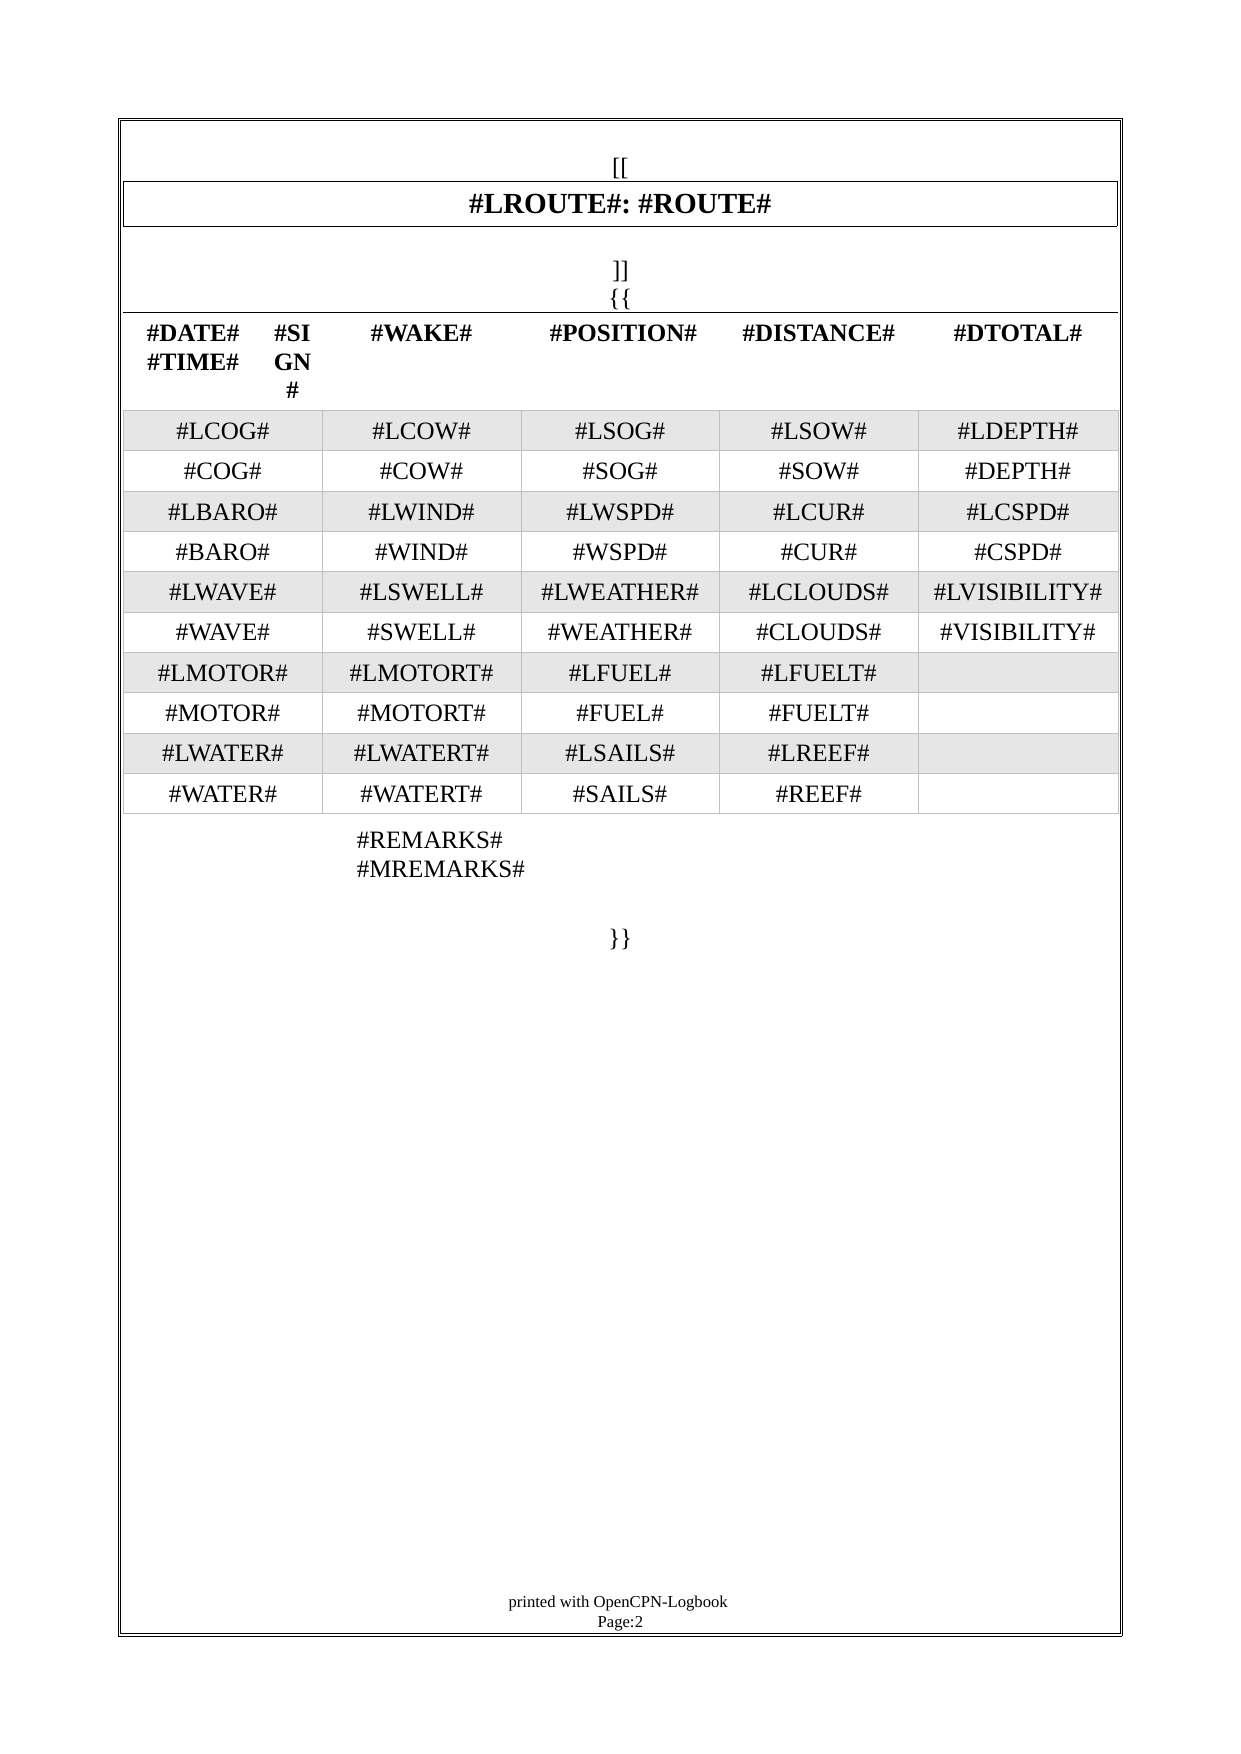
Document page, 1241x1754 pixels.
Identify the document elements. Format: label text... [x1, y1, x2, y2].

table_cell #WATER# [124, 774, 322, 813]
table_cell #LWATER# [124, 734, 322, 773]
table_cell #LCSPD# [919, 492, 1118, 531]
table_cell #VISIBILITY# [919, 613, 1118, 652]
table_cell [919, 653, 1118, 692]
table_cell [919, 734, 1118, 773]
table_cell #SAILS# [522, 774, 719, 813]
table_cell #BARO# [124, 532, 322, 571]
table_cell #LSAILS# [522, 734, 719, 773]
table_cell #LSOW# [720, 411, 918, 450]
table_cell #CUR# [720, 532, 918, 571]
table_cell #COG# [124, 451, 322, 491]
table_cell #MOTORT# [323, 693, 521, 733]
table_cell #SOG# [522, 451, 719, 491]
table_cell #SWELL# [323, 613, 521, 652]
table_header #REMARKS# #MREMARKS# [129, 819, 1112, 888]
table_header #DTOTAL# [918, 313, 1118, 410]
table_cell #LCUR# [720, 492, 918, 531]
table_cell #LCLOUDS# [720, 572, 918, 612]
table_cell #LWSPD# [522, 492, 719, 531]
table_cell #FUEL# [522, 693, 719, 733]
table_cell #REEF# [720, 774, 918, 813]
table_cell #LWATERT# [323, 734, 521, 773]
table_cell #SOW# [720, 451, 918, 491]
text ]] [123, 255, 1117, 283]
table_cell #LDEPTH# [919, 411, 1118, 450]
table_cell #LWIND# [323, 492, 521, 531]
table_cell #LMOTORT# [323, 653, 521, 692]
table_cell #WSPD# [522, 532, 719, 571]
table_cell #FUELT# [720, 693, 918, 733]
table_cell [919, 693, 1118, 733]
table_cell [123, 814, 1118, 923]
table_cell #LFUEL# [522, 653, 719, 692]
table_cell #LWAVE# [124, 572, 322, 612]
table_cell #LWEATHER# [522, 572, 719, 612]
table_header #WAKE# [322, 313, 521, 410]
text {{ [123, 283, 1117, 312]
table_cell #DEPTH# [919, 451, 1118, 491]
table_cell [919, 774, 1118, 813]
table_cell #LVISIBILITY# [919, 572, 1118, 612]
table_cell #LMOTOR# [124, 653, 322, 692]
table_cell #COW# [323, 451, 521, 491]
table_cell #LFUELT# [720, 653, 918, 692]
table_cell #CLOUDS# [720, 613, 918, 652]
table_cell #WATERT# [323, 774, 521, 813]
table_header #SIGN# [263, 313, 322, 410]
text }} [123, 923, 1117, 952]
table_cell #WIND# [323, 532, 521, 571]
table_cell #LREEF# [720, 734, 918, 773]
text [[ [123, 152, 1117, 181]
table_cell #WEATHER# [522, 613, 719, 652]
table_header #DATE# #TIME# [123, 313, 262, 410]
table_cell #WAVE# [124, 613, 322, 652]
table_cell #CSPD# [919, 532, 1118, 571]
table_cell #MOTOR# [124, 693, 322, 733]
table_cell #LSOG# [522, 411, 719, 450]
table_cell #LSWELL# [323, 572, 521, 612]
table_header #POSITION# [521, 313, 719, 410]
table_cell #LCOW# [323, 411, 521, 450]
table_header #DISTANCE# [719, 313, 918, 410]
table_cell #LCOG# [124, 411, 322, 450]
table_cell #LBARO# [124, 492, 322, 531]
table_header #LROUTE#: #ROUTE# [124, 182, 1117, 226]
